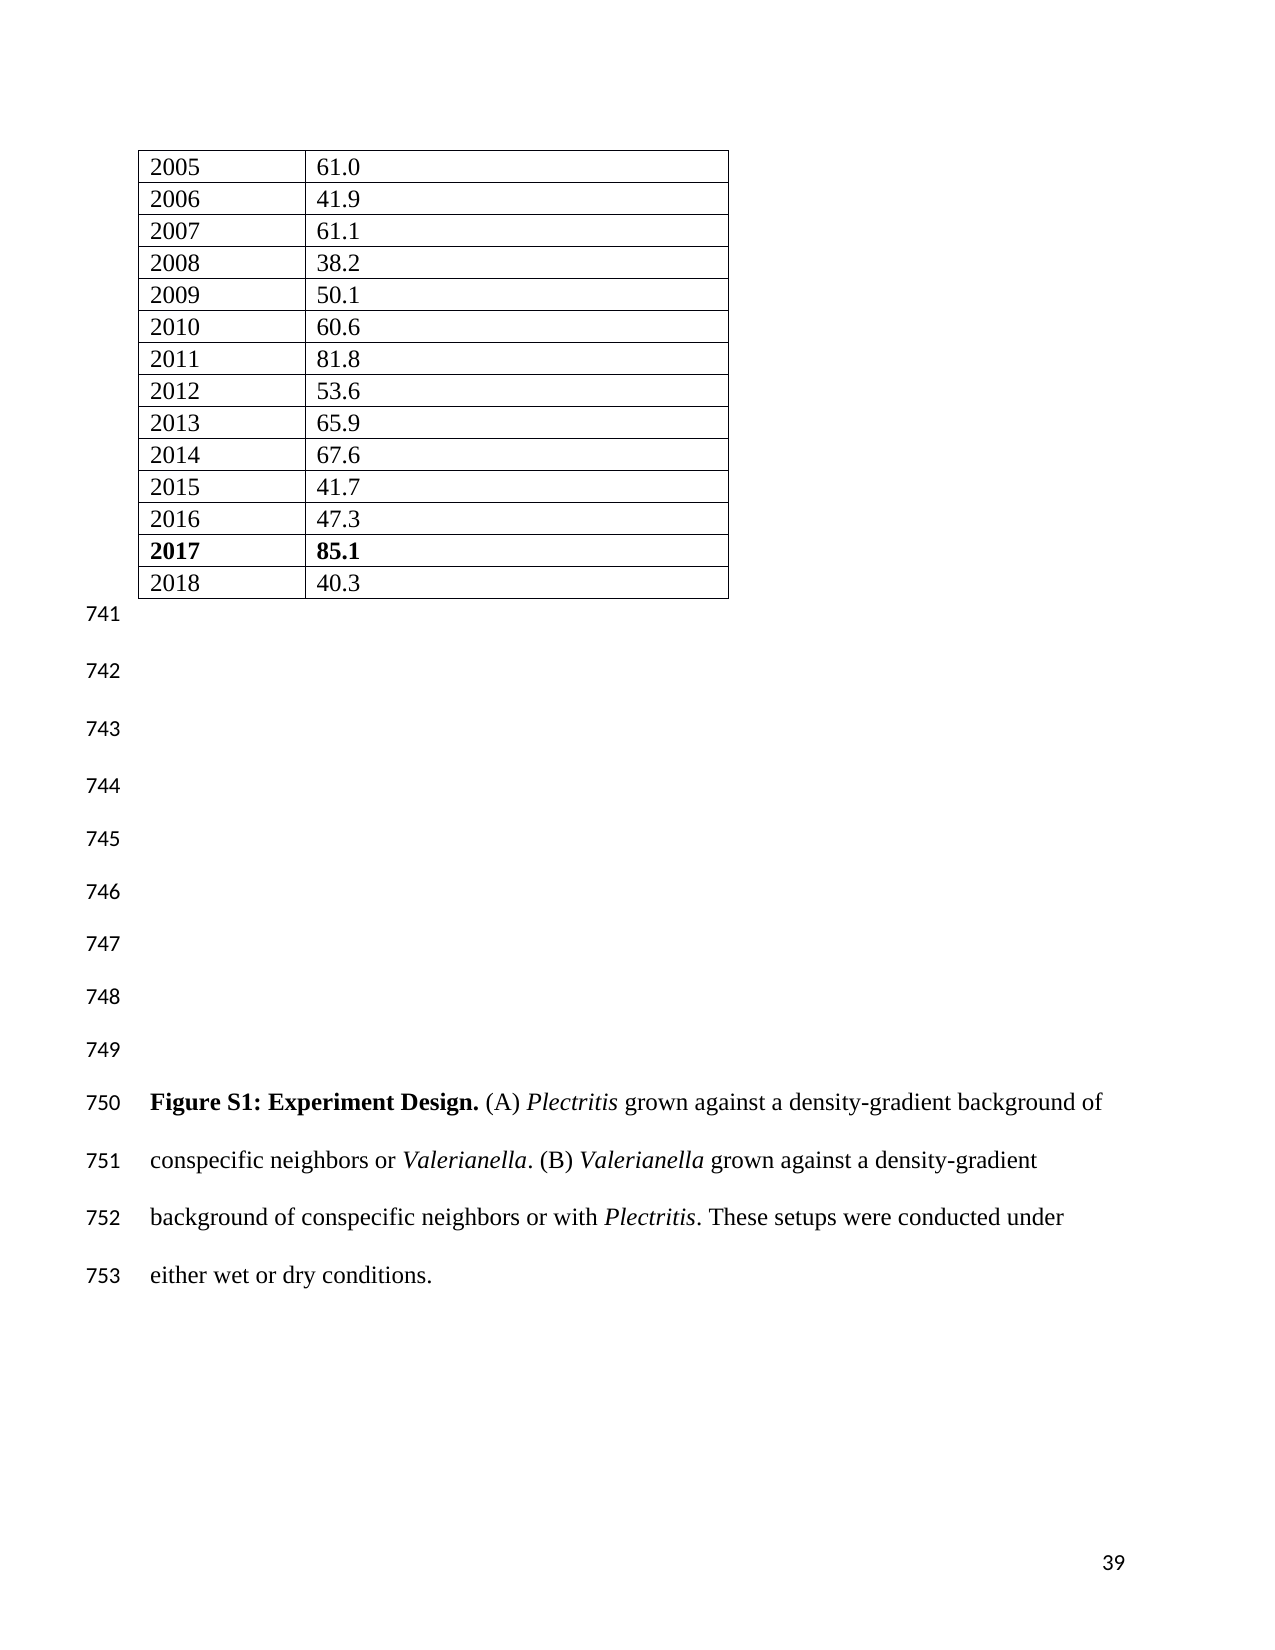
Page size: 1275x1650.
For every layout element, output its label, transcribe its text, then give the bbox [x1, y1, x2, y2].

table_cell 41.9 [306, 183, 728, 214]
table_cell 50.1 [306, 279, 728, 310]
table_cell 65.9 [306, 407, 728, 438]
table_cell 2016 [139, 503, 305, 534]
table_cell 2008 [139, 247, 305, 278]
table_cell 81.8 [306, 343, 728, 374]
table_cell 41.7 [306, 471, 728, 502]
table_cell 2018 [139, 567, 305, 598]
table_cell 2009 [139, 279, 305, 310]
table_cell 2011 [139, 343, 305, 374]
table_cell 2013 [139, 407, 305, 438]
text Figure S1: Experiment Design. (A) Plectritis grown against a density-gradient background of conspecific neighbors or Valerianella. (B) Valerianella grown against a density-gradient background of conspecific neighbors or with Plectritis. These setups were conducted under either wet or dry conditions. [150, 1087, 1125, 1289]
table_cell 2006 [139, 183, 305, 214]
table_cell 2017 [139, 535, 305, 566]
table_cell 85.1 [306, 535, 728, 566]
table_cell 38.2 [306, 247, 728, 278]
table_cell 53.6 [306, 375, 728, 406]
table_cell 2014 [139, 439, 305, 470]
table_cell 2015 [139, 471, 305, 502]
table_cell 60.6 [306, 311, 728, 342]
table_cell 61.0 [306, 151, 728, 182]
table_cell 40.3 [306, 567, 728, 598]
table_cell 2012 [139, 375, 305, 406]
table_cell 2007 [139, 215, 305, 246]
table_cell 2005 [139, 151, 305, 182]
table_cell 67.6 [306, 439, 728, 470]
table_cell 47.3 [306, 503, 728, 534]
table_cell 61.1 [306, 215, 728, 246]
table_cell 2010 [139, 311, 305, 342]
